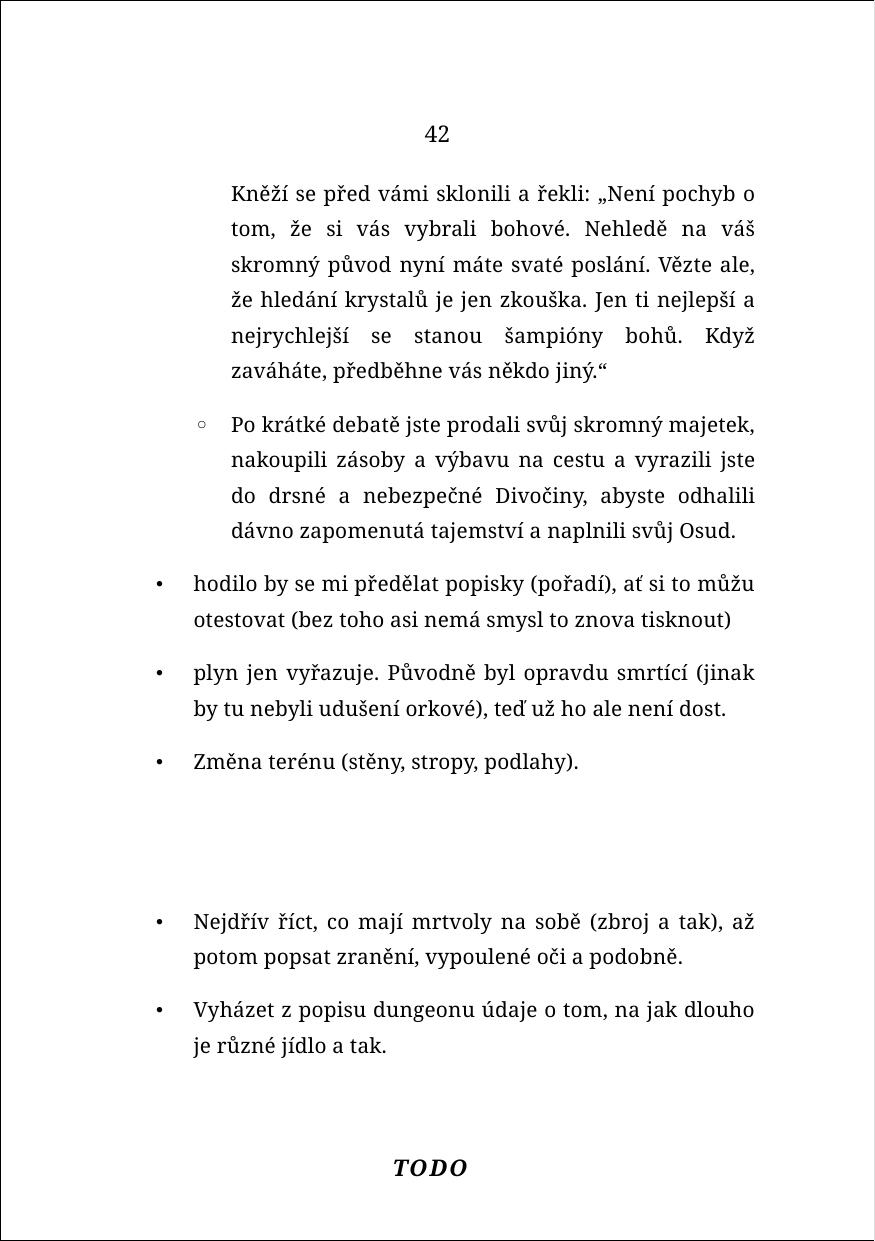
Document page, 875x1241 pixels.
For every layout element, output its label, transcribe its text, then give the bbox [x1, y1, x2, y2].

list hodilo by se mi předělat popisky (pořadí), ať si to můžu otestovat (bez toho asi nemá smysl to znova tisknout) [156, 569, 756, 633]
list Kněží se před vámi sklonili a řekli: „Není pochyb o tom, že si vás vybrali bohové. Nehledě na váš skromný původ nyní máte svaté poslání. Vězte ale, že hledání krystalů je jen zkouška. Jen ti nejlepší a nejrychlejší se stanou šampióny bohů. Když zaváháte, předběhne vás někdo jiný.“ [193, 179, 756, 385]
list plyn jen vyřazuje. Původně byl opravdu smrtící (jinak by tu nebyli udušení orkové), teď už ho ale není dost. [156, 658, 756, 722]
list Nejdřív říct, co mají mrtvoly na sobě (zbroj a tak), až potom popsat zranění, vypoulené oči a podobně. [156, 907, 756, 971]
list Po krátké debatě jste prodali svůj skromný majetek, nakoupili zásoby a výbavu na cestu a vyrazili jste do drsné a nebezpečné Divočiny, abyste odhalili dávno zapomenutá tajemství a naplnili svůj Osud. [193, 410, 756, 545]
list Změna terénu (stěny, stropy, podlahy). [156, 747, 756, 776]
list Vyházet z popisu dungeonu údaje o tom, na jak dlouho je různé jídlo a tak. [156, 996, 756, 1059]
